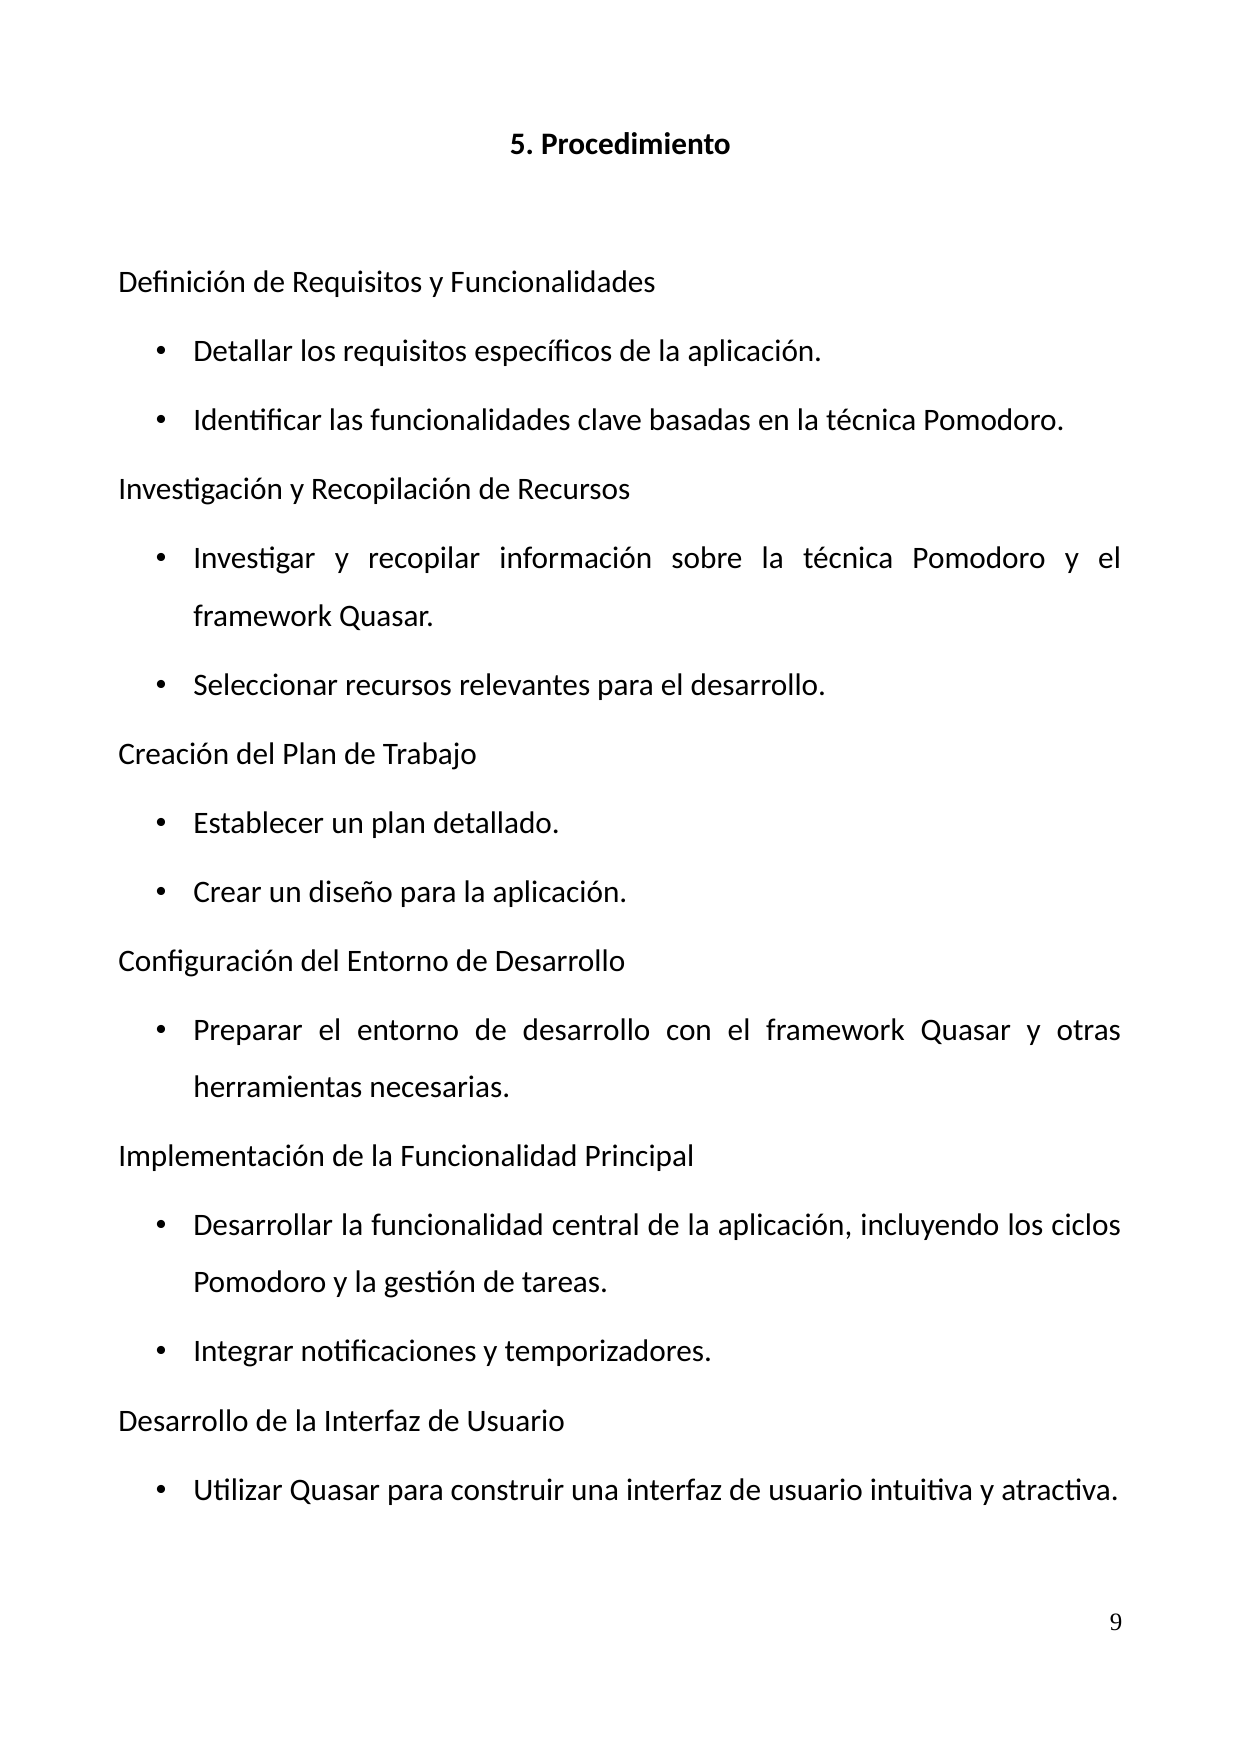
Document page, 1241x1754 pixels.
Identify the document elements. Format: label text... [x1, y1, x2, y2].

text Definición de Requisitos y Funcionalidades [118, 262, 1122, 300]
list Desarrollar la funcionalidad central de la aplicación, incluyendo los ciclos Pomodoro y la gestión de tareas. [156, 1205, 1122, 1301]
list Investigar y recopilar información sobre la técnica Pomodoro y el framework Quasar. [156, 538, 1122, 634]
list Utilizar Quasar para construir una interfaz de usuario intuitiva y atractiva. [156, 1470, 1122, 1508]
text Desarrollo de la Interfaz de Usuario [118, 1401, 1122, 1439]
list Establecer un plan detallado. [156, 803, 1122, 841]
text Investigación y Recopilación de Recursos [118, 469, 1122, 507]
text Creación del Plan de Trabajo [118, 734, 1122, 772]
list Integrar notificaciones y temporizadores. [156, 1332, 1122, 1370]
text 5. Procedimiento [118, 124, 1122, 162]
list Seleccionar recursos relevantes para el desarrollo. [156, 665, 1122, 703]
text Configuración del Entorno de Desarrollo [118, 941, 1122, 979]
list Identificar las funcionalidades clave basadas en la técnica Pomodoro. [156, 400, 1122, 438]
list Crear un diseño para la aplicación. [156, 872, 1122, 910]
list Detallar los requisitos específicos de la aplicación. [156, 331, 1122, 369]
text Implementación de la Funcionalidad Principal [118, 1136, 1122, 1174]
list Preparar el entorno de desarrollo con el framework Quasar y otras herramientas necesarias. [156, 1010, 1122, 1105]
